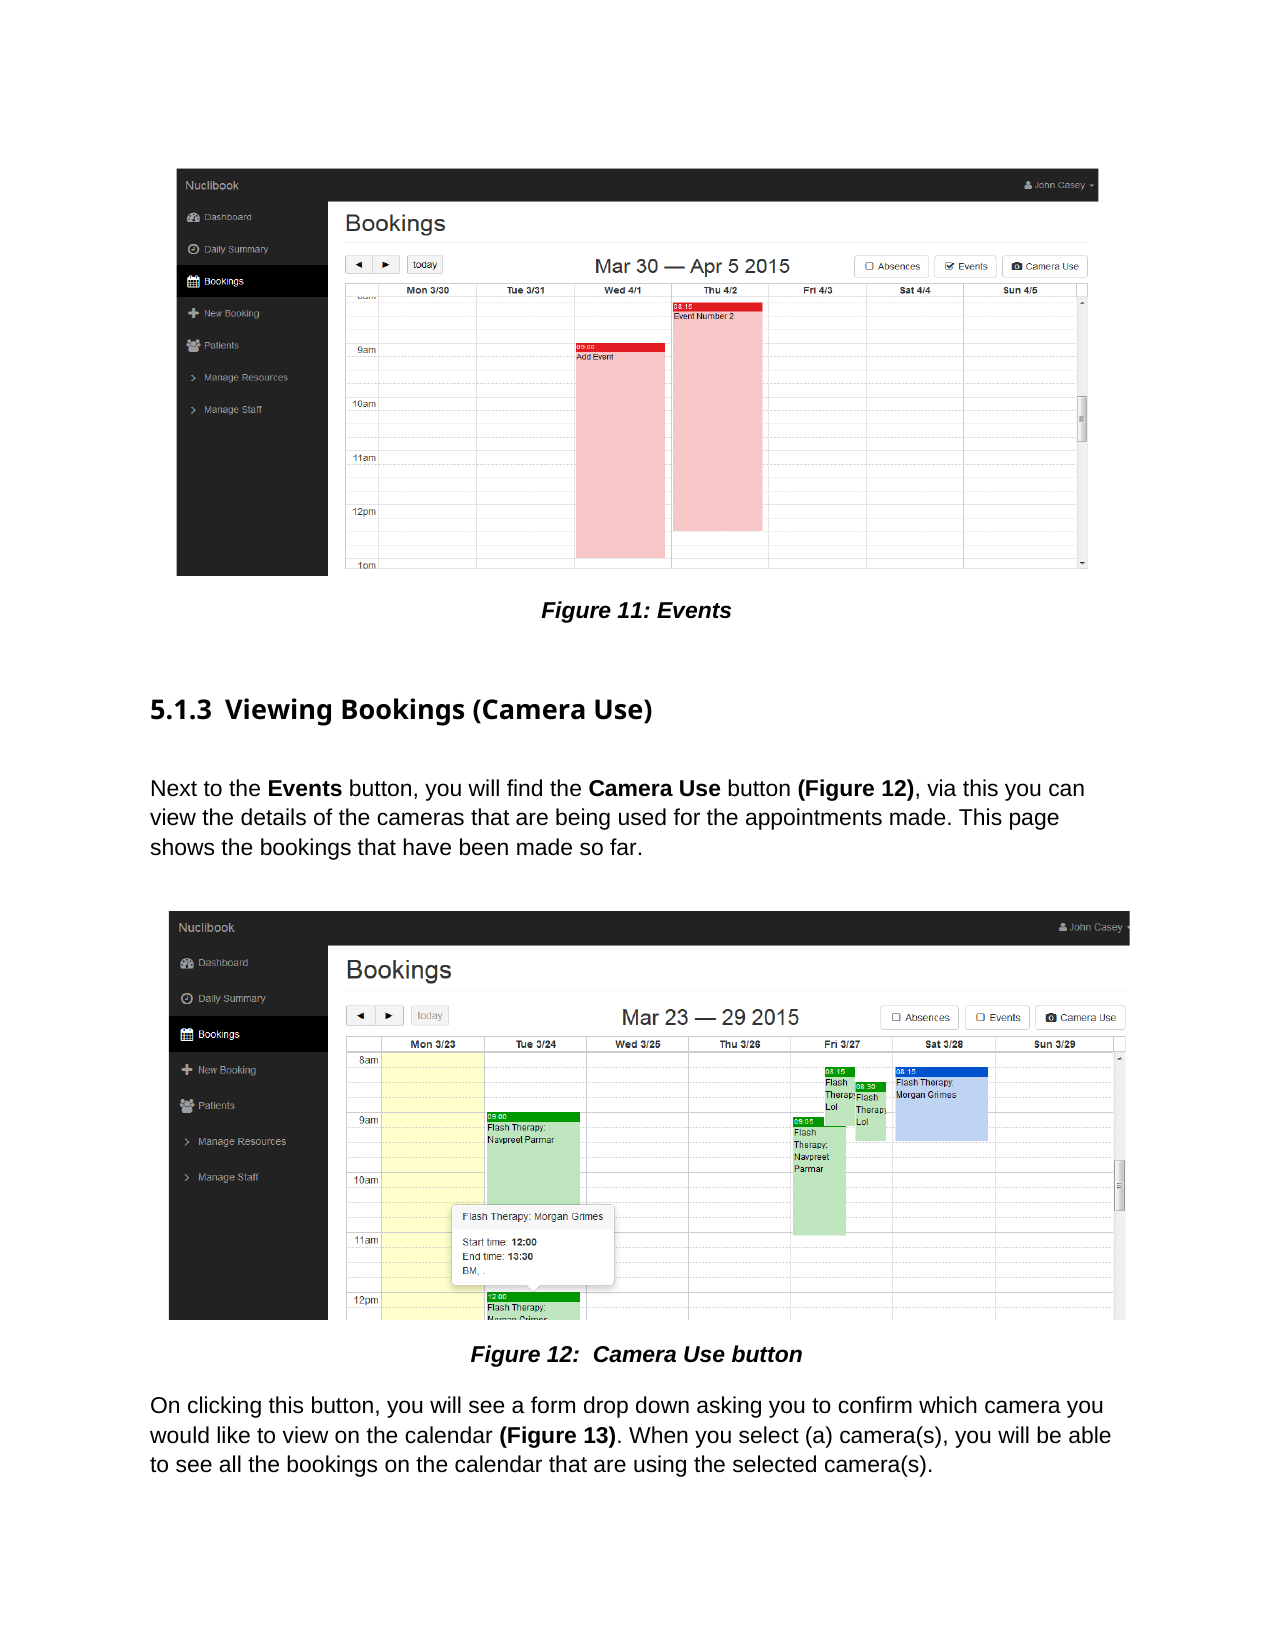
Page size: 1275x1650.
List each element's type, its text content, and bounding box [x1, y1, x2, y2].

text Figure 12: Camera Use button [150, 893, 1125, 1368]
text On clicking this button, you will see a form drop down asking you to confirm which camera you would like to view on the calendar (Figure 13). When you select (a) camera(s), you will be able to see all the bookings on the calendar that are using the selected camera(s). [150, 1393, 1125, 1477]
picture [168, 911, 1130, 1320]
text Next to the Events button, you will find the Camera Use button (Figure 12), via this you can view the details of the cameras that are being used for the appointments made. This page shows the bookings that have been made so far. [150, 776, 1125, 860]
picture [176, 168, 1099, 576]
text Figure 11: Events [150, 150, 1125, 624]
subtitle 5.1.3 Viewing Bookings (Camera Use) [150, 691, 1125, 728]
